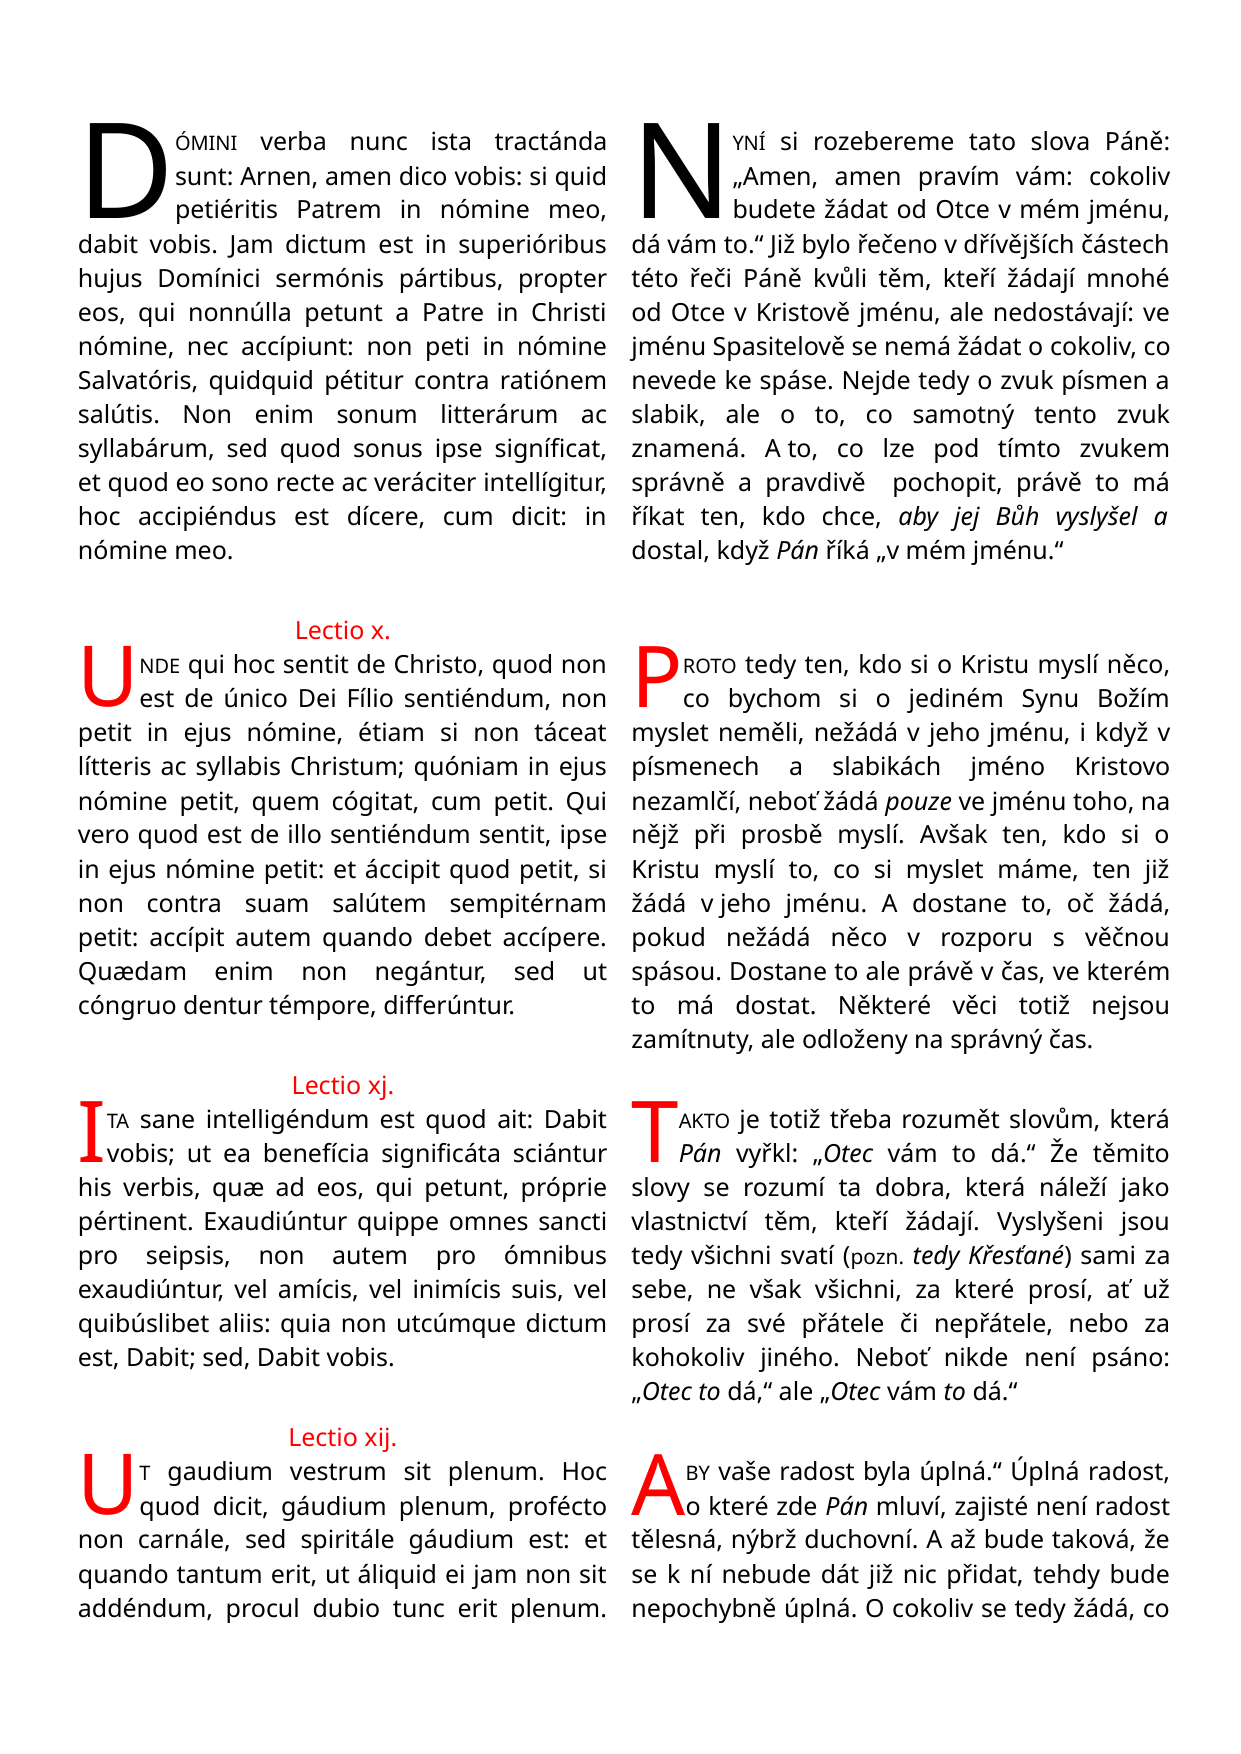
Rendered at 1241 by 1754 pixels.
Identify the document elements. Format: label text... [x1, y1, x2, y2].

table_cell Lectio xj. Ita sane intelligéndum est quod ait: Dabit vobis; ut ea benefícia significáta sciántur his verbis, quæ ad eos, qui petunt, próprie pértinent. Exaudiúntur quippe omnes sancti pro seipsis, non autem pro ómnibus exaudiúntur, vel amícis, vel inimícis suis, vel quibúslibet aliis: quia non utcúmque dictum est, Dabit; sed, Dabit vobis. [66, 1062, 619, 1414]
table_cell In III. Nocturno Léctio sancti Evangélii secúndum Joánnem. Lectio ix. Cap. 16. In illo témpore: Dixit Jesus discípulis suis: Amen, amen dico vobis: si quid petiéritis Patrem in nómine meo, dabit vobis. Et réliqua. Homilía sancti Augustíni Epíscopi. Tract. 102. in Joann. Dómini verba nunc ista tractánda sunt: Arnen, amen dico vobis: si quid petiéritis Patrem in nómine meo, dabit vobis. Jam dictum est in superióribus hujus Domínici sermónis pártibus, propter eos, qui nonnúlla petunt a Patre in Christi nómine, nec accípiunt: non peti in nómine Salvatóris, quidquid pétitur contra ratiónem salútis. Non enim sonum litterárum ac syllabárum, sed quod sonus ipse signíficat, et quod eo sono recte ac veráciter intellígitur, hoc accipiéndus est dícere, cum dicit: in nómine meo. [66, 118, 619, 607]
table_cell Takto je totiž třeba rozumět slovům, která Pán vyřkl: „Otec vám to dá.“ Že těmito slovy se rozumí ta dobra, která náleží jako vlastnictví těm, kteří žádají. Vyslyšeni jsou tedy všichni svatí (pozn. tedy Křesťané) sami za sebe, ne však všichni, za které prosí, ať už prosí za své přátele či nepřátele, nebo za kohokoliv jiného. Neboť nikde není psáno: „Otec to dá,“ ale „Otec vám to dá.“ [619, 1062, 1182, 1414]
table_cell Lectio xij. Ut gaudium vestrum sit plenum. Hoc quod dicit, gáudium plenum, profécto non carnále, sed spiritále gáudium est: et quando tantum erit, ut áliquid ei jam non sit addéndum, procul dubio tunc erit plenum. [66, 1414, 619, 1630]
table_cell Lectio x. Unde qui hoc sentit de Christo, quod non est de único Dei Fílio sentiéndum, non petit in ejus nómine, étiam si non táceat lítteris ac syllabis Christum; quóniam in ejus nómine petit, quem cógitat, cum petit. Qui vero quod est de illo sentiéndum sentit, ipse in ejus nómine petit: et áccipit quod petit, si non contra suam salútem sempitérnam petit: accípit autem quando debet accípere. Quædam enim non negántur, sed ut cóngruo dentur témpore, differúntur. [66, 607, 619, 1062]
table_cell Proto tedy ten, kdo si o Kristu myslí něco, co bychom si o jediném Synu Božím myslet neměli, nežádá v jeho jménu, i když v písmenech a slabikách jméno Kristovo nezamlčí, neboť žádá pouze ve jménu toho, na nějž při prosbě myslí. Avšak ten, kdo si o Kristu myslí to, co si myslet máme, ten již žádá v jeho jménu. A dostane to, oč žádá, pokud nežádá něco v rozporu s věčnou spásou. Dostane to ale právě v čas, ve kterém to má dostat. Některé věci totiž nejsou zamítnuty, ale odloženy na správný čas. [619, 607, 1182, 1062]
table_cell Za onoho času řekl Ježíš svým učedníkům: „Amen, amen pravím vám: cokoliv budete žádat od Otce v mém jménu, dá vám to.“ A ostatní. Nyní si rozebereme tato slova Páně: „Amen, amen pravím vám: cokoliv budete žádat od Otce v mém jménu, dá vám to.“ Již bylo řečeno v dřívějších částech této řeči Páně kvůli těm, kteří žádají mnohé od Otce v Kristově jménu, ale nedostávají: ve jménu Spasitelově se nemá žádat o co­koliv, co nevede ke spáse. Nejde tedy o zvuk písmen a slabik, ale o to, co samotný tento zvuk znamená. A to, co lze pod tímto zvukem správně a pravdivě pochopit, právě to má říkat ten, kdo chce, aby jej Bůh vyslyšel a dostal, když Pán říká „v mém jménu.“ [619, 118, 1182, 607]
table_cell Aby vaše radost byla úplná.“ Úplná radost, o které zde Pán mluví, zajisté není radost tělesná, nýbrž duchovní. A až bude taková, že se k ní nebude dát již nic přidat, tehdy bude nepochybně úplná. O cokoliv se tedy žádá, co [619, 1414, 1182, 1630]
